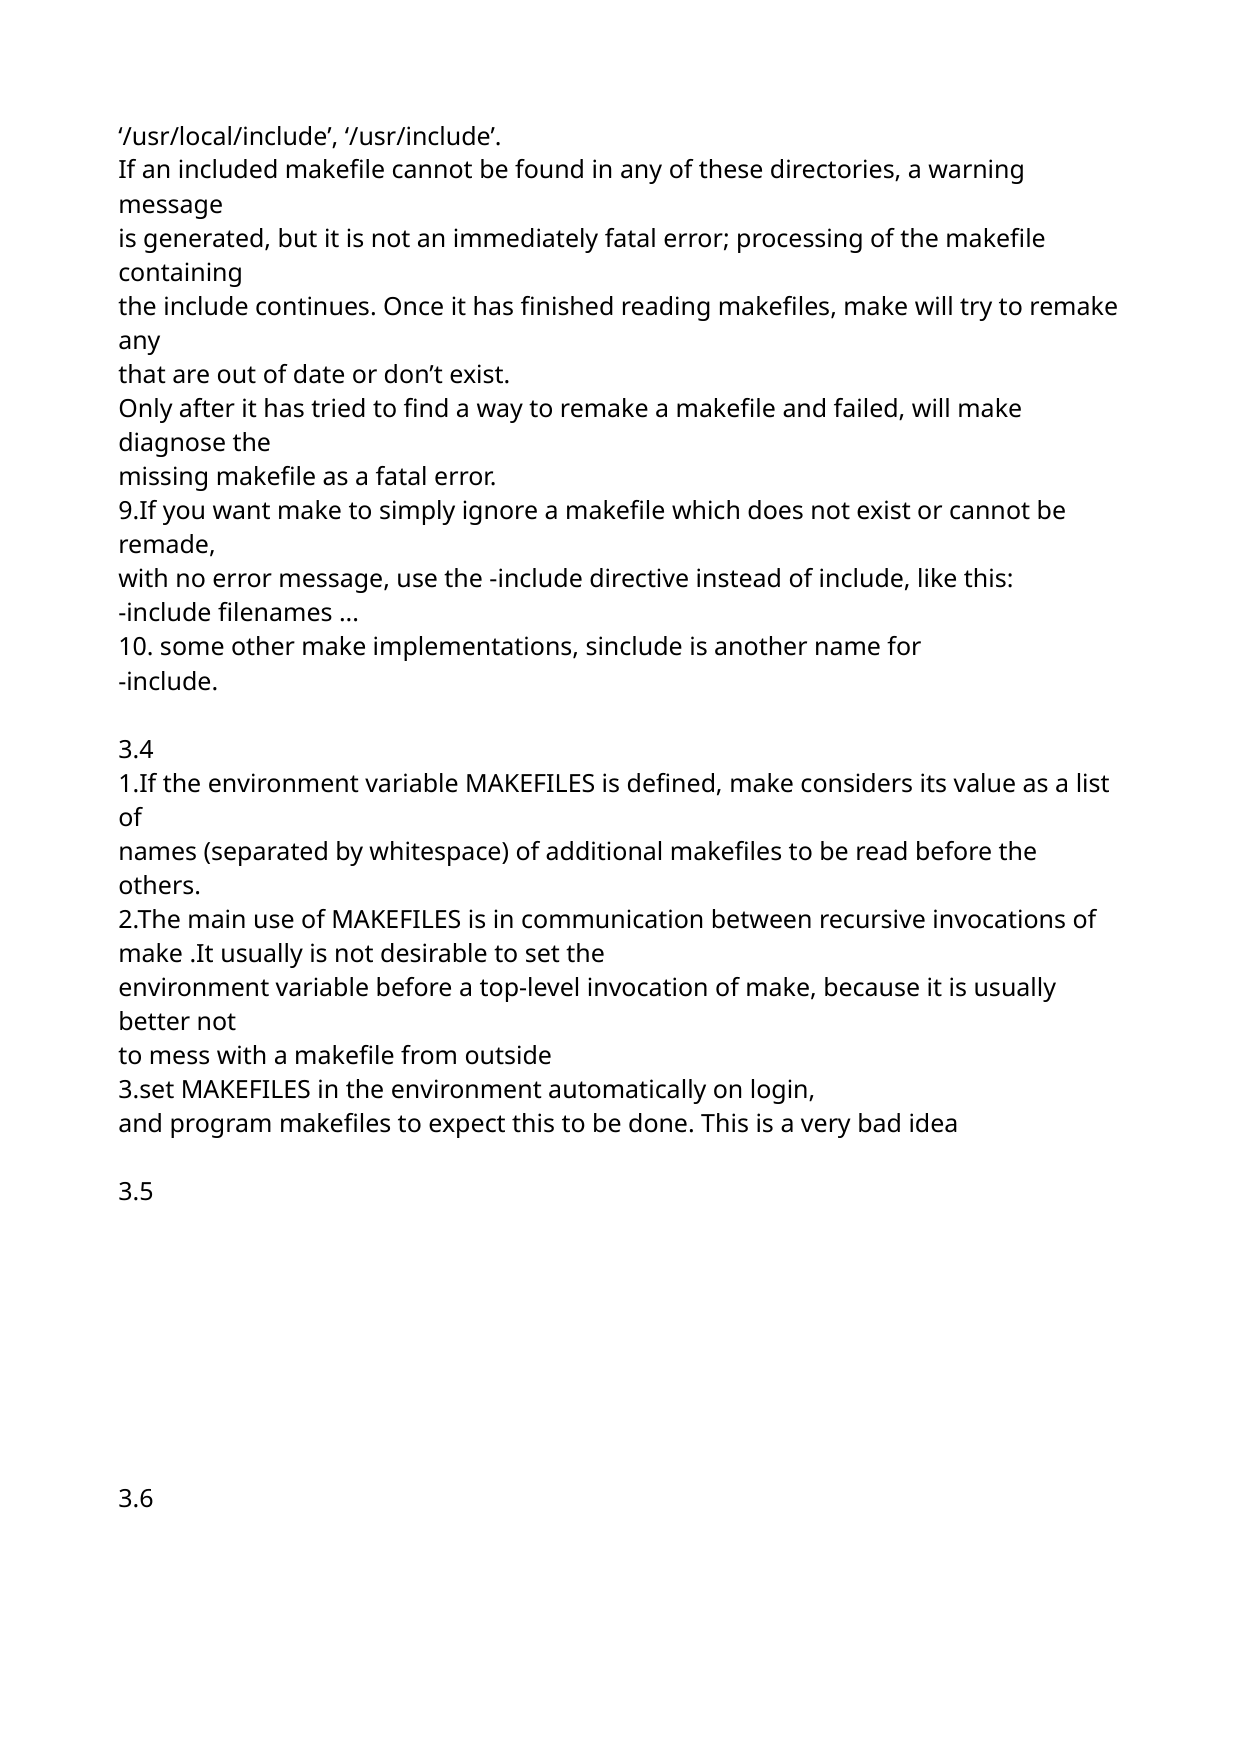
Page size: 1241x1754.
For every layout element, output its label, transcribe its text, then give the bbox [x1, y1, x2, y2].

text that are out of date or don’t exist. [118, 357, 1122, 391]
text to mess with a makefile from outside [118, 1038, 1122, 1072]
text If an included makefile cannot be found in any of these directories, a warning message [118, 152, 1122, 220]
text Only after it has tried to find a way to remake a makefile and failed, will make diagnose the [118, 391, 1122, 459]
text ‘/usr/local/include’, ‘/usr/include’. [118, 118, 1122, 152]
text 3.4 [118, 731, 1122, 765]
text and program makefiles to expect this to be done. This is a very bad idea [118, 1106, 1122, 1140]
text -include. [118, 663, 1122, 697]
text environment variable before a top-level invocation of make, because it is usually better not [118, 970, 1122, 1038]
text 3.set MAKEFILES in the environment automatically on login, [118, 1072, 1122, 1106]
text is generated, but it is not an immediately fatal error; processing of the makefile containing [118, 220, 1122, 288]
text names (separated by whitespace) of additional makefiles to be read before the others. [118, 833, 1122, 902]
text the include continues. Once it has finished reading makefiles, make will try to remake any [118, 288, 1122, 357]
text with no error message, use the -include directive instead of include, like this: [118, 561, 1122, 595]
text missing makefile as a fatal error. [118, 459, 1122, 493]
text 2.The main use of MAKEFILES is in communication between recursive invocations of make .It usually is not desirable to set the [118, 902, 1122, 970]
text 1.If the environment variable MAKEFILES is defined, make considers its value as a list of [118, 765, 1122, 833]
text 3.5 [118, 1174, 1122, 1208]
text 9.If you want make to simply ignore a makefile which does not exist or cannot be remade, [118, 493, 1122, 561]
text 10. some other make implementations, sinclude is another name for [118, 629, 1122, 663]
text -include filenames ... [118, 595, 1122, 629]
text 3.6 [118, 1481, 1122, 1515]
